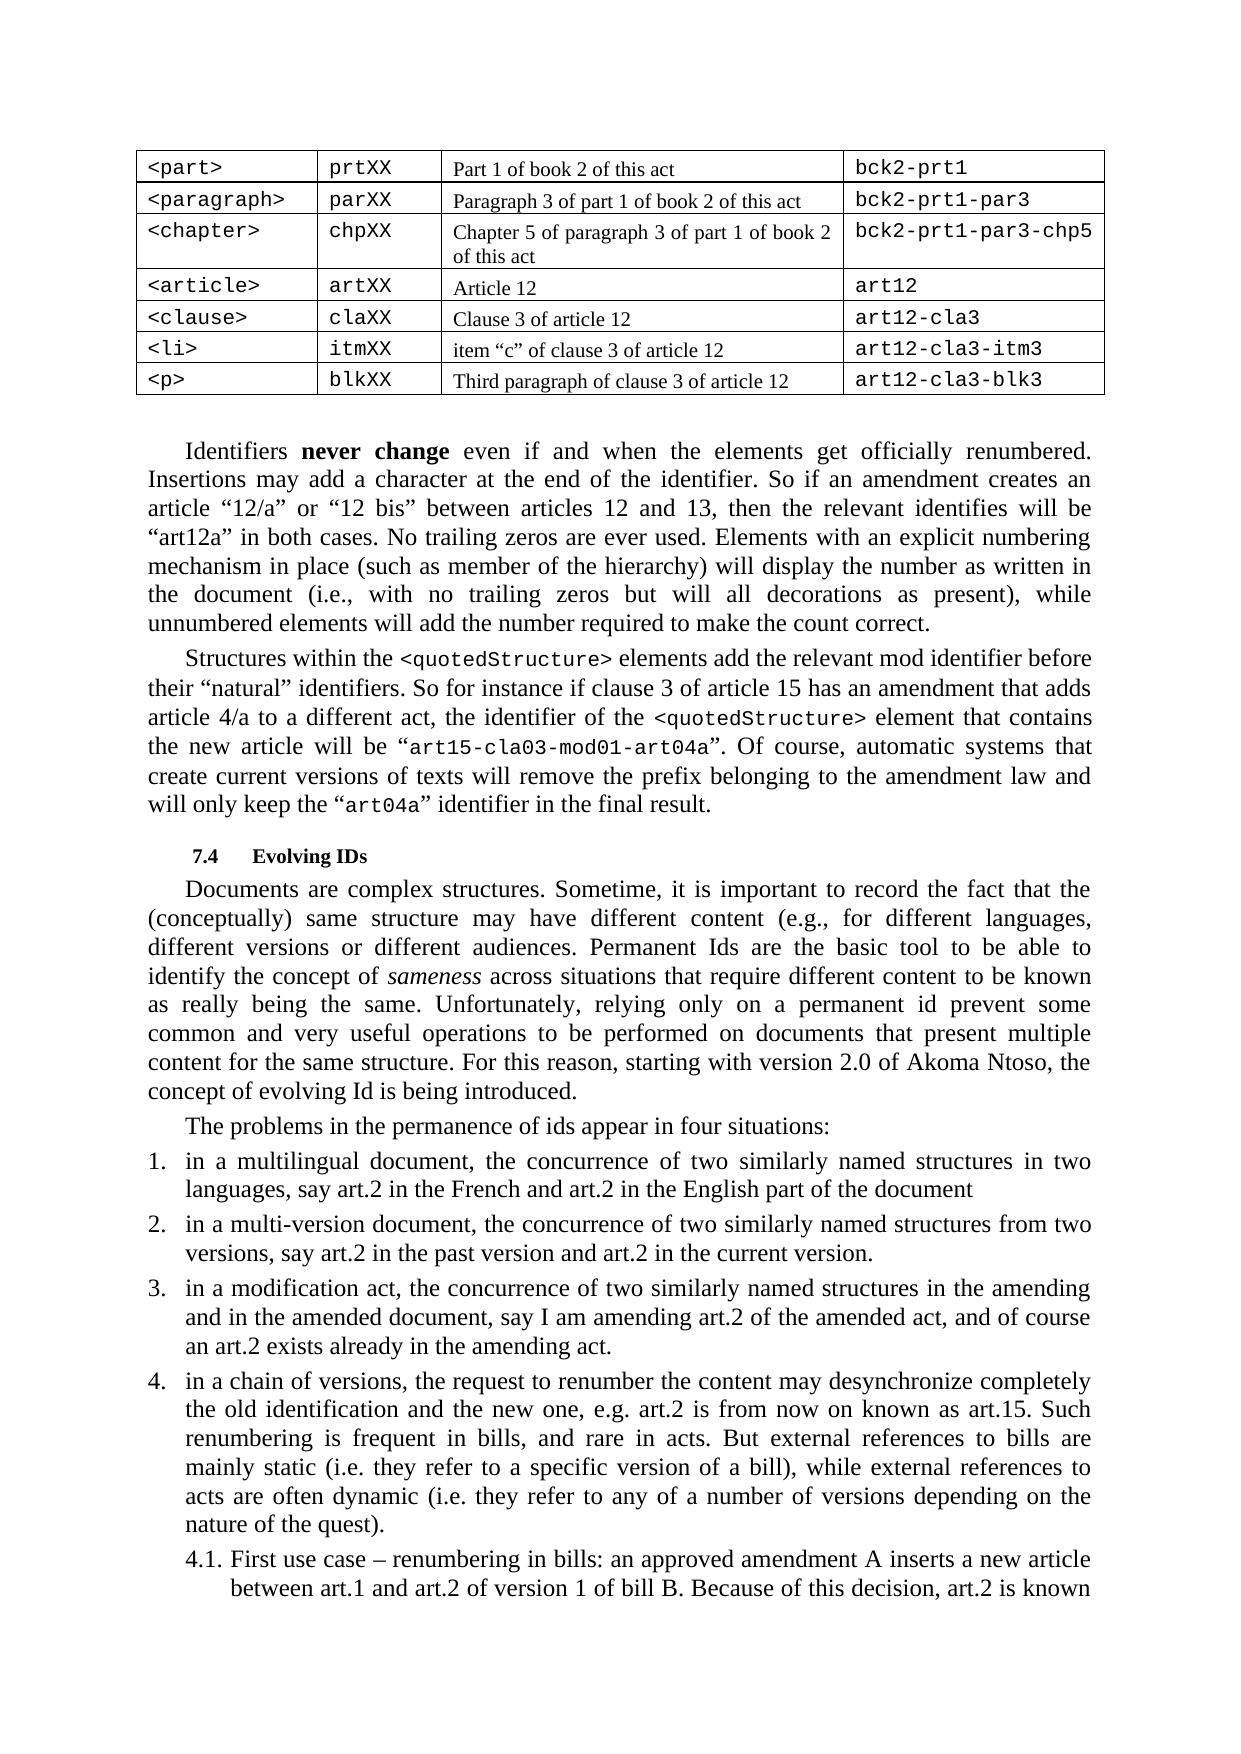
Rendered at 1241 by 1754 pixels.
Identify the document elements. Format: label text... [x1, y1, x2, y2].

subtitle Evolving IDs [192, 844, 1092, 868]
table_cell prtXX [318, 151, 441, 181]
text The problems in the permanence of ids appear in four situations: [148, 1111, 1092, 1139]
list in a modification act, the concurrence of two similarly named structures in the amending and in the amended document, say I am amending art.2 of the amended act, and of course an art.2 exists already in the amending act. [148, 1273, 1092, 1359]
text Identifiers never change even if and when the elements get officially renumbered. Insertions may add a character at the end of the identifier. So if an amendment creates an article “12/a” or “12 bis” between articles 12 and 13, then the relevant identifies will be “art12a” in both cases. No trailing zeros are ever used. Elements with an explicit numbering mechanism in place (such as member of the hierarchy) will display the number as written in the document (i.e., with no trailing zeros but will all decorations as present), while unnumbered elements will add the number required to make the count correct. [148, 436, 1092, 637]
table_cell <chapter> [137, 214, 317, 268]
table_cell Chapter 5 of paragraph 3 of part 1 of book 2 of this act [442, 214, 843, 268]
table_cell item “c” of clause 3 of article 12 [442, 332, 843, 362]
table_cell <paragraph> [137, 183, 317, 213]
table_cell <part> [137, 151, 317, 181]
list in a multi-version document, the concurrence of two similarly named structures from two versions, say art.2 in the past version and art.2 in the current version. [148, 1209, 1092, 1267]
table_cell itmXX [318, 332, 441, 362]
table_cell <clause> [137, 301, 317, 331]
table_cell Part 1 of book 2 of this act [442, 151, 843, 181]
table_cell Article 12 [442, 269, 843, 299]
table_cell claXX [318, 301, 441, 331]
table_cell art12-cla3-itm3 [844, 332, 1104, 362]
table_cell blkXX [318, 363, 441, 393]
table_cell artXX [318, 269, 441, 299]
list First use case – renumbering in bills: an approved amendment A inserts a new article between art.1 and art.2 of version 1 of bill B. Because of this decision, art.2 is known [185, 1544, 1092, 1602]
list in a multilingual document, the concurrence of two similarly named structures in two languages, say art.2 in the French and art.2 in the English part of the document [148, 1146, 1092, 1203]
table_cell <li> [137, 332, 317, 362]
table_cell chpXX [318, 214, 441, 268]
table_cell art12 [844, 269, 1104, 299]
text Documents are complex structures. Sometime, it is important to record the fact that the (conceptually) same structure may have different content (e.g., for different languages, different versions or different audiences. Permanent Ids are the basic tool to be able to identify the concept of sameness across situations that require different content to be known as really being the same. Unfortunately, relying only on a permanent id prevent some common and very useful operations to be performed on documents that present multiple content for the same structure. For this reason, starting with version 2.0 of Akoma Ntoso, the concept of evolving Id is being introduced. [148, 874, 1092, 1104]
table_cell art12-cla3 [844, 301, 1104, 331]
list in a chain of versions, the request to renumber the content may desynchronize completely the old identification and the new one, e.g. art.2 is from now on known as art.15. Such renumbering is frequent in bills, and rare in acts. But external references to bills are mainly static (i.e. they refer to a specific version of a bill), while external references to acts are often dynamic (i.e. they refer to any of a number of versions depending on the nature of the quest). [148, 1366, 1092, 1538]
table_cell bck2-prt1 [844, 151, 1104, 181]
table_cell bck2-prt1-par3 [844, 183, 1104, 213]
table_cell parXX [318, 183, 441, 213]
table_cell Third paragraph of clause 3 of article 12 [442, 363, 843, 393]
table_cell Paragraph 3 of part 1 of book 2 of this act [442, 183, 843, 213]
table_cell <article> [137, 269, 317, 299]
table_cell art12-cla3-blk3 [844, 363, 1104, 393]
text Structures within the <quotedStructure> elements add the relevant mod identifier before their “natural” identifiers. So for instance if clause 3 of article 15 has an amendment that adds article 4/a to a different act, the identifier of the <quotedStructure> element that contains the new article will be “art15-cla03-mod01-art04a”. Of course, automatic systems that create current versions of texts will remove the prefix belonging to the amendment law and will only keep the “art04a” identifier in the final result. [148, 643, 1092, 819]
table_cell <p> [137, 363, 317, 393]
table_cell Clause 3 of article 12 [442, 301, 843, 331]
table_cell bck2-prt1-par3-chp5 [844, 214, 1104, 268]
